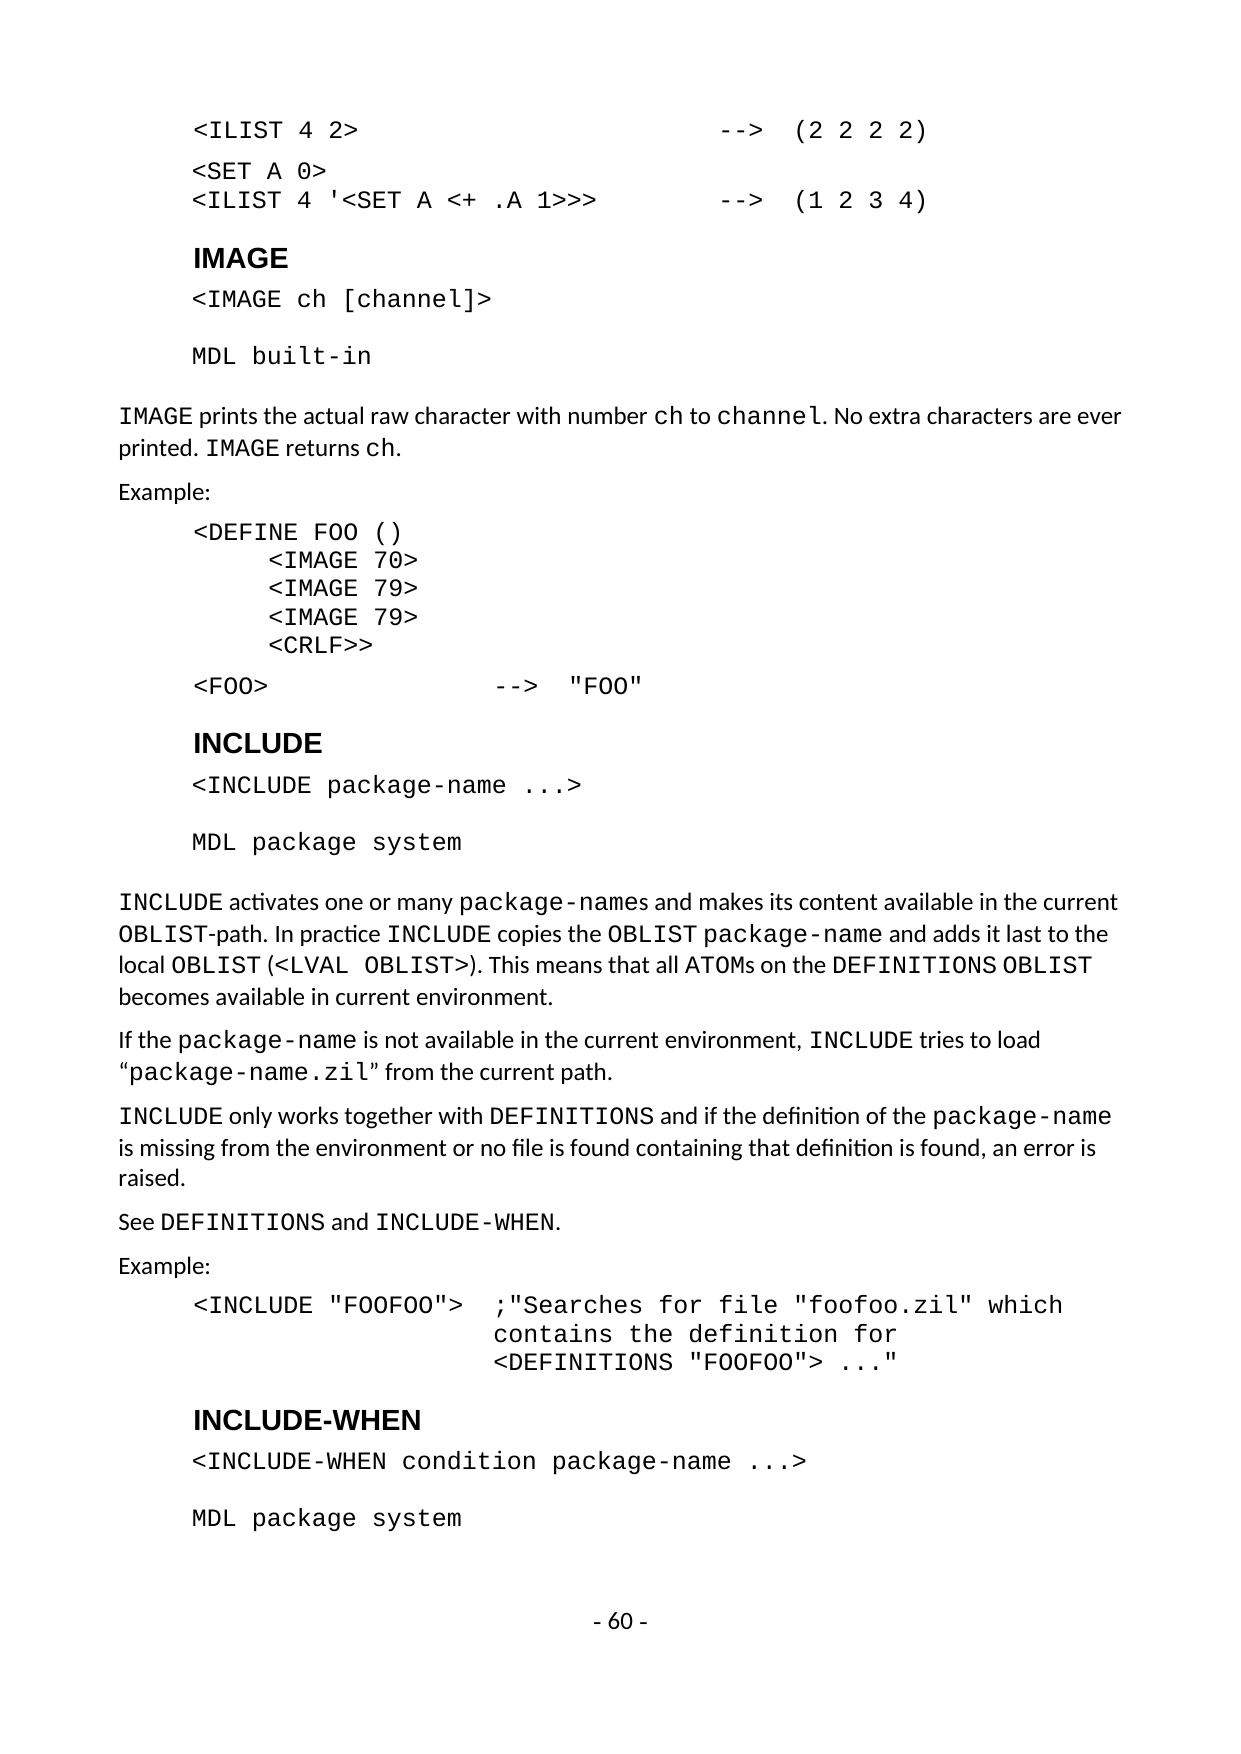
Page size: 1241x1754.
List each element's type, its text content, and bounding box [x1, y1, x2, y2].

text <SET A 0> <ILIST 4 '<SET A <+ .A 1>>> --> (1 2 3 4) [192, 159, 1122, 216]
text See DEFINITIONS and INCLUDE-WHEN. [118, 1206, 1122, 1237]
text MDL package system [192, 1506, 1122, 1534]
text <DEFINE FOO () <IMAGE 70> <IMAGE 79> <IMAGE 79> <CRLF>> [118, 519, 1122, 661]
text <IMAGE ch [channel]> [192, 287, 1122, 315]
text <ILIST 4 2> --> (2 2 2 2) [118, 118, 1122, 146]
text Example: [118, 476, 1122, 507]
text <INCLUDE "FOOFOO"> ;"Searches for file "foofoo.zil" which contains the definition for <DEFINITIONS "FOOFOO"> ..." [118, 1293, 1122, 1378]
text If the package-name is not available in the current environment, INCLUDE tries to load “package-name.zil” from the current path. [118, 1024, 1122, 1088]
text <FOO> --> "FOO" [118, 673, 1122, 702]
text INCLUDE activates one or many package-names and makes its content available in the current OBLIST-path. In practice INCLUDE copies the OBLIST package-name and adds it last to the local OBLIST (<LVAL OBLIST>). This means that all ATOMs on the DEFINITIONS OBLIST becomes available in current environment. [118, 886, 1122, 1012]
text IMAGE prints the actual raw character with number ch to channel. No extra characters are ever printed. IMAGE returns ch. [118, 400, 1122, 463]
text MDL package system [192, 829, 1122, 858]
text MDL built-in [192, 343, 1122, 372]
text INCLUDE only works together with DEFINITIONS and if the definition of the package-name is missing from the environment or no file is found containing that definition is found, an error is raised. [118, 1100, 1122, 1193]
text Example: [118, 1250, 1122, 1280]
subtitle INCLUDE [118, 727, 1122, 760]
subtitle IMAGE [118, 241, 1122, 274]
text <INCLUDE-WHEN condition package-name ...> [192, 1449, 1122, 1477]
subtitle INCLUDE-WHEN [118, 1403, 1122, 1436]
text <INCLUDE package-name ...> [192, 773, 1122, 801]
